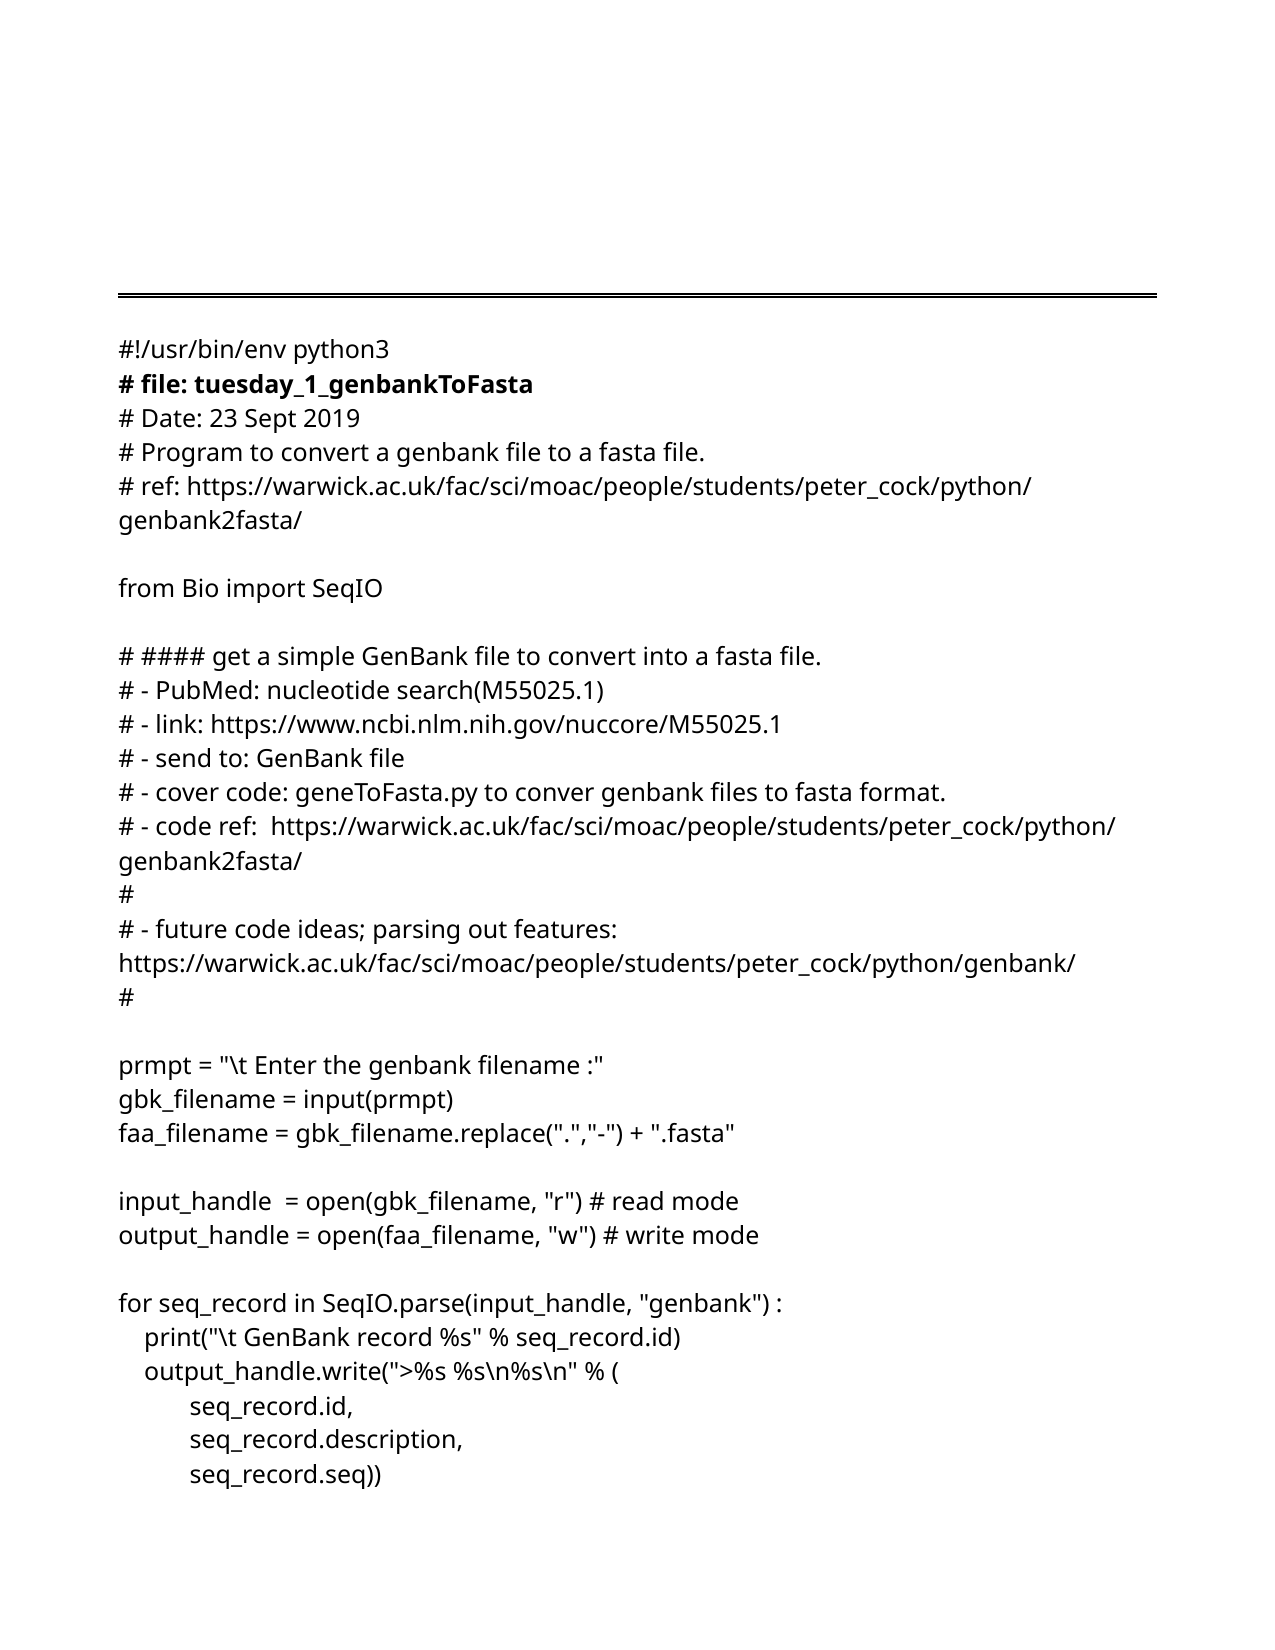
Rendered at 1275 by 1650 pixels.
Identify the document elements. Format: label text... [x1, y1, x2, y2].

text input_handle = open(gbk_filename, "r") # read mode [118, 1184, 1157, 1218]
text seq_record.seq)) [118, 1456, 1157, 1490]
text output_handle.write(">%s %s\n%s\n" % ( [118, 1354, 1157, 1388]
text # Date: 23 Sept 2019 [118, 400, 1157, 434]
text output_handle = open(faa_filename, "w") # write mode [118, 1218, 1157, 1252]
text #!/usr/bin/env python3 [118, 332, 1157, 366]
text # file: tuesday_1_genbankToFasta [118, 366, 1157, 400]
text # [118, 877, 1157, 911]
text # Program to convert a genbank file to a fasta file. [118, 434, 1157, 468]
text # - code ref: https://warwick.ac.uk/fac/sci/moac/people/students/peter_cock/python/genbank2fasta/ [118, 809, 1157, 877]
text # - cover code: geneToFasta.py to conver genbank files to fasta format. [118, 775, 1157, 809]
text faa_filename = gbk_filename.replace(".","-") + ".fasta" [118, 1116, 1157, 1150]
text # ref: https://warwick.ac.uk/fac/sci/moac/people/students/peter_cock/python/genbank2fasta/ [118, 468, 1157, 537]
text for seq_record in SeqIO.parse(input_handle, "genbank") : [118, 1286, 1157, 1320]
text # #### get a simple GenBank file to convert into a fasta file. [118, 639, 1157, 673]
text # - send to: GenBank file [118, 741, 1157, 775]
text prmpt = "\t Enter the genbank filename :" [118, 1047, 1157, 1082]
text # - link: https://www.ncbi.nlm.nih.gov/nuccore/M55025.1 [118, 707, 1157, 741]
text # [118, 979, 1157, 1013]
text seq_record.description, [118, 1422, 1157, 1456]
text print("\t GenBank record %s" % seq_record.id) [118, 1320, 1157, 1354]
text # - PubMed: nucleotide search(M55025.1) [118, 673, 1157, 707]
text # - future code ideas; parsing out features: https://warwick.ac.uk/fac/sci/moac/people/students/peter_cock/python/genbank/ [118, 911, 1157, 979]
text gbk_filename = input(prmpt) [118, 1082, 1157, 1116]
text seq_record.id, [118, 1388, 1157, 1422]
text from Bio import SeqIO [118, 571, 1157, 605]
